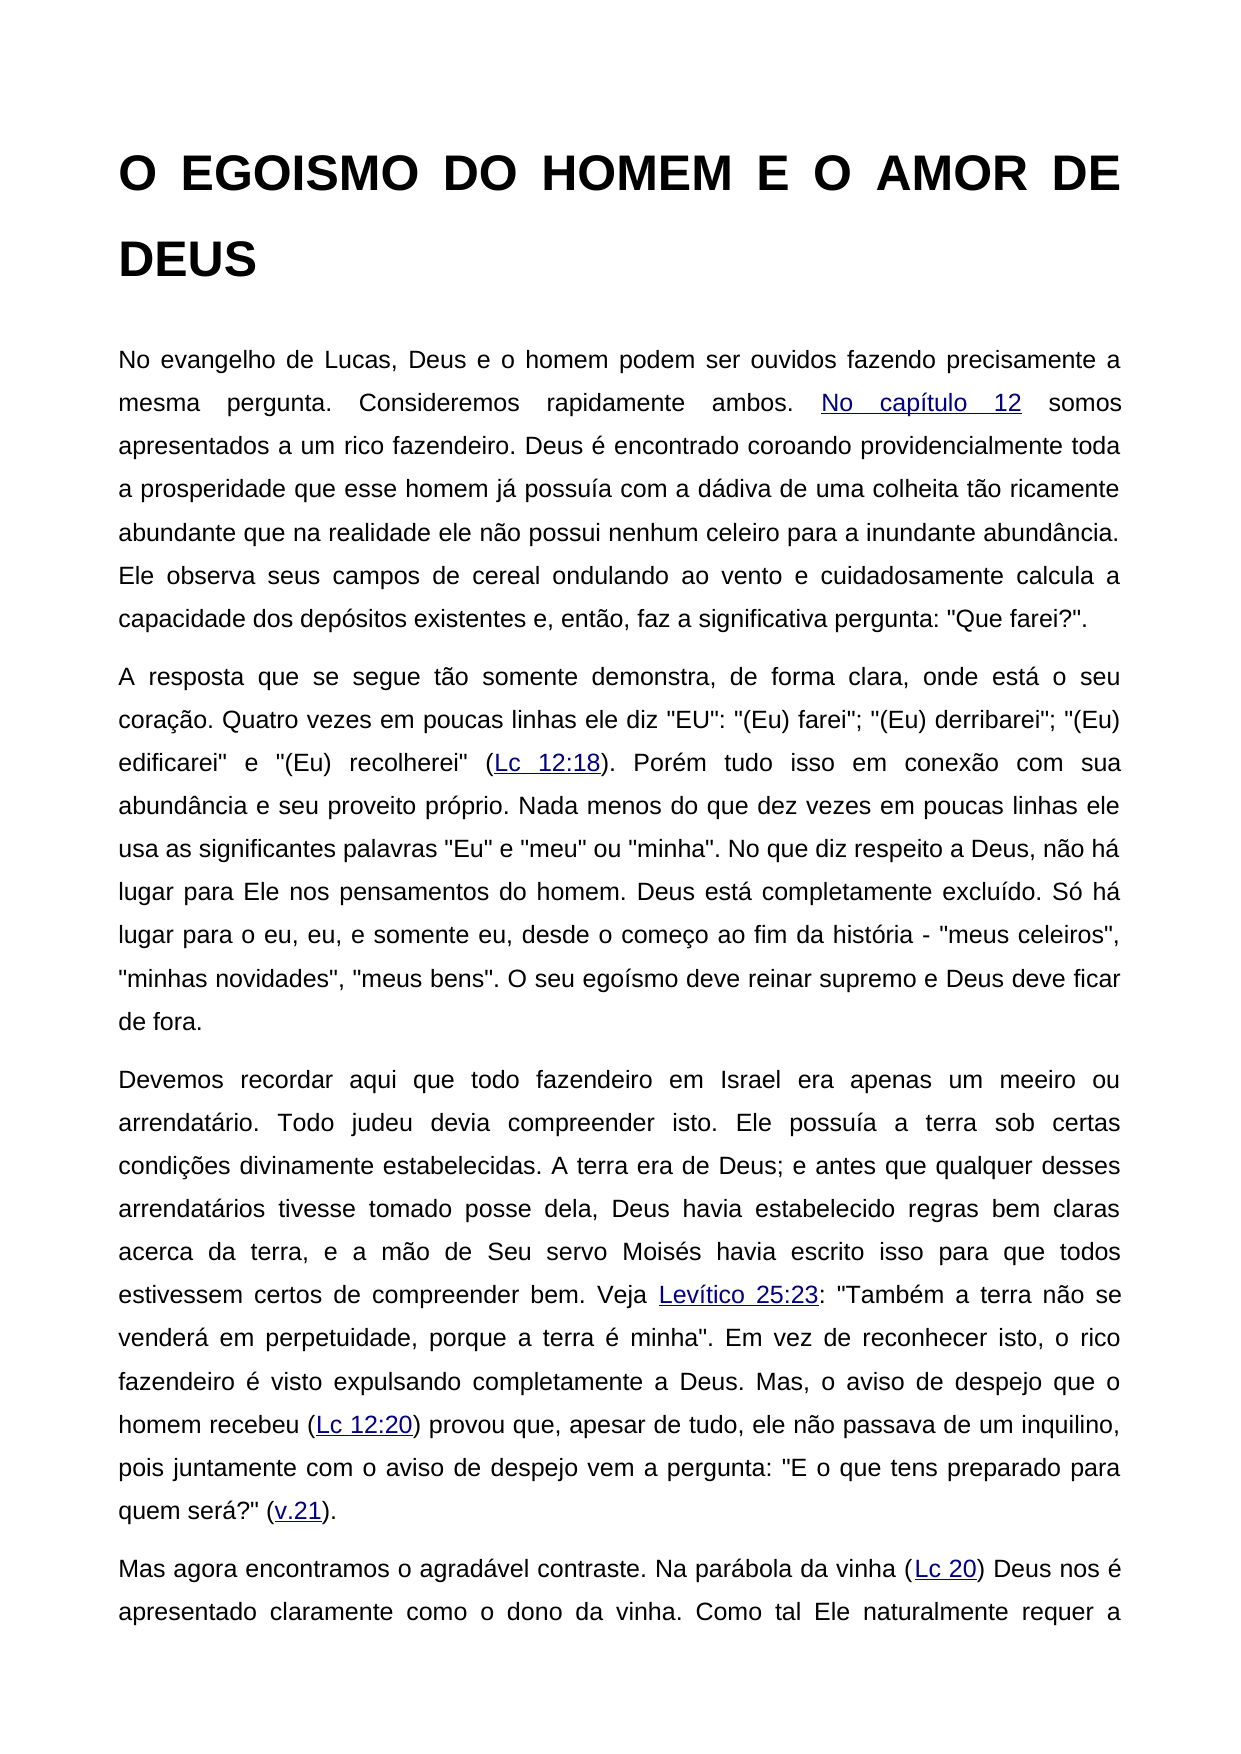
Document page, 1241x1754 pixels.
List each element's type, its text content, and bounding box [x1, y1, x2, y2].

text No evangelho de Lucas, Deus e o homem podem ser ouvidos fazendo precisamente a mesma pergunta. Consideremos rapidamente ambos. No capítulo 12 somos apresentados a um rico fazendeiro. Deus é encontrado coroando providencialmente toda a prosperidade que esse homem já possuía com a dádiva de uma colheita tão ricamente abundante que na realidade ele não possui nenhum celeiro para a inundante abundância. Ele observa seus campos de cereal ondulando ao vento e cuidadosamente calcula a capacidade dos depósitos existentes e, então, faz a significativa pergunta: "Que farei?". [118, 345, 1122, 633]
subtitle O EGOISMO DO HOMEM E O AMOR DE DEUS [118, 143, 1122, 287]
text Devemos recordar aqui que todo fazendeiro em Israel era apenas um meeiro ou arrendatário. Todo judeu devia compreender isto. Ele possuía a terra sob certas condições divinamente estabelecidas. A terra era de Deus; e antes que qualquer desses arrendatários tivesse tomado posse dela, Deus havia estabelecido regras bem claras acerca da terra, e a mão de Seu servo Moisés havia escrito isso para que todos estivessem certos de compreender bem. Veja Levítico 25:23: "Também a terra não se venderá em perpetuidade, porque a terra é minha". Em vez de reconhecer isto, o rico fazendeiro é visto expulsando completamente a Deus. Mas, o aviso de despejo que o homem recebeu (Lc 12:20) provou que, apesar de tudo, ele não passava de um inquilino, pois juntamente com o aviso de despejo vem a pergunta: "E o que tens preparado para quem será?" (v.21). [118, 1065, 1122, 1525]
text Mas agora encontramos o agradável contraste. Na parábola da vinha (Lc 20) Deus nos é apresentado claramente como o dono da vinha. Como tal Ele naturalmente requer a [118, 1554, 1122, 1626]
text A resposta que se segue tão somente demonstra, de forma clara, onde está o seu coração. Quatro vezes em poucas linhas ele diz "EU": "(Eu) farei"; "(Eu) derribarei"; "(Eu) edificarei" e "(Eu) recolherei" (Lc 12:18). Porém tudo isso em conexão com sua abundância e seu proveito próprio. Nada menos do que dez vezes em poucas linhas ele usa as significantes palavras "Eu" e "meu" ou "minha". No que diz respeito a Deus, não há lugar para Ele nos pensamentos do homem. Deus está completamente excluído. Só há lugar para o eu, eu, e somente eu, desde o começo ao fim da história - "meus celeiros", "minhas novidades", "meus bens". O seu egoísmo deve reinar supremo e Deus deve ficar de fora. [118, 662, 1122, 1036]
